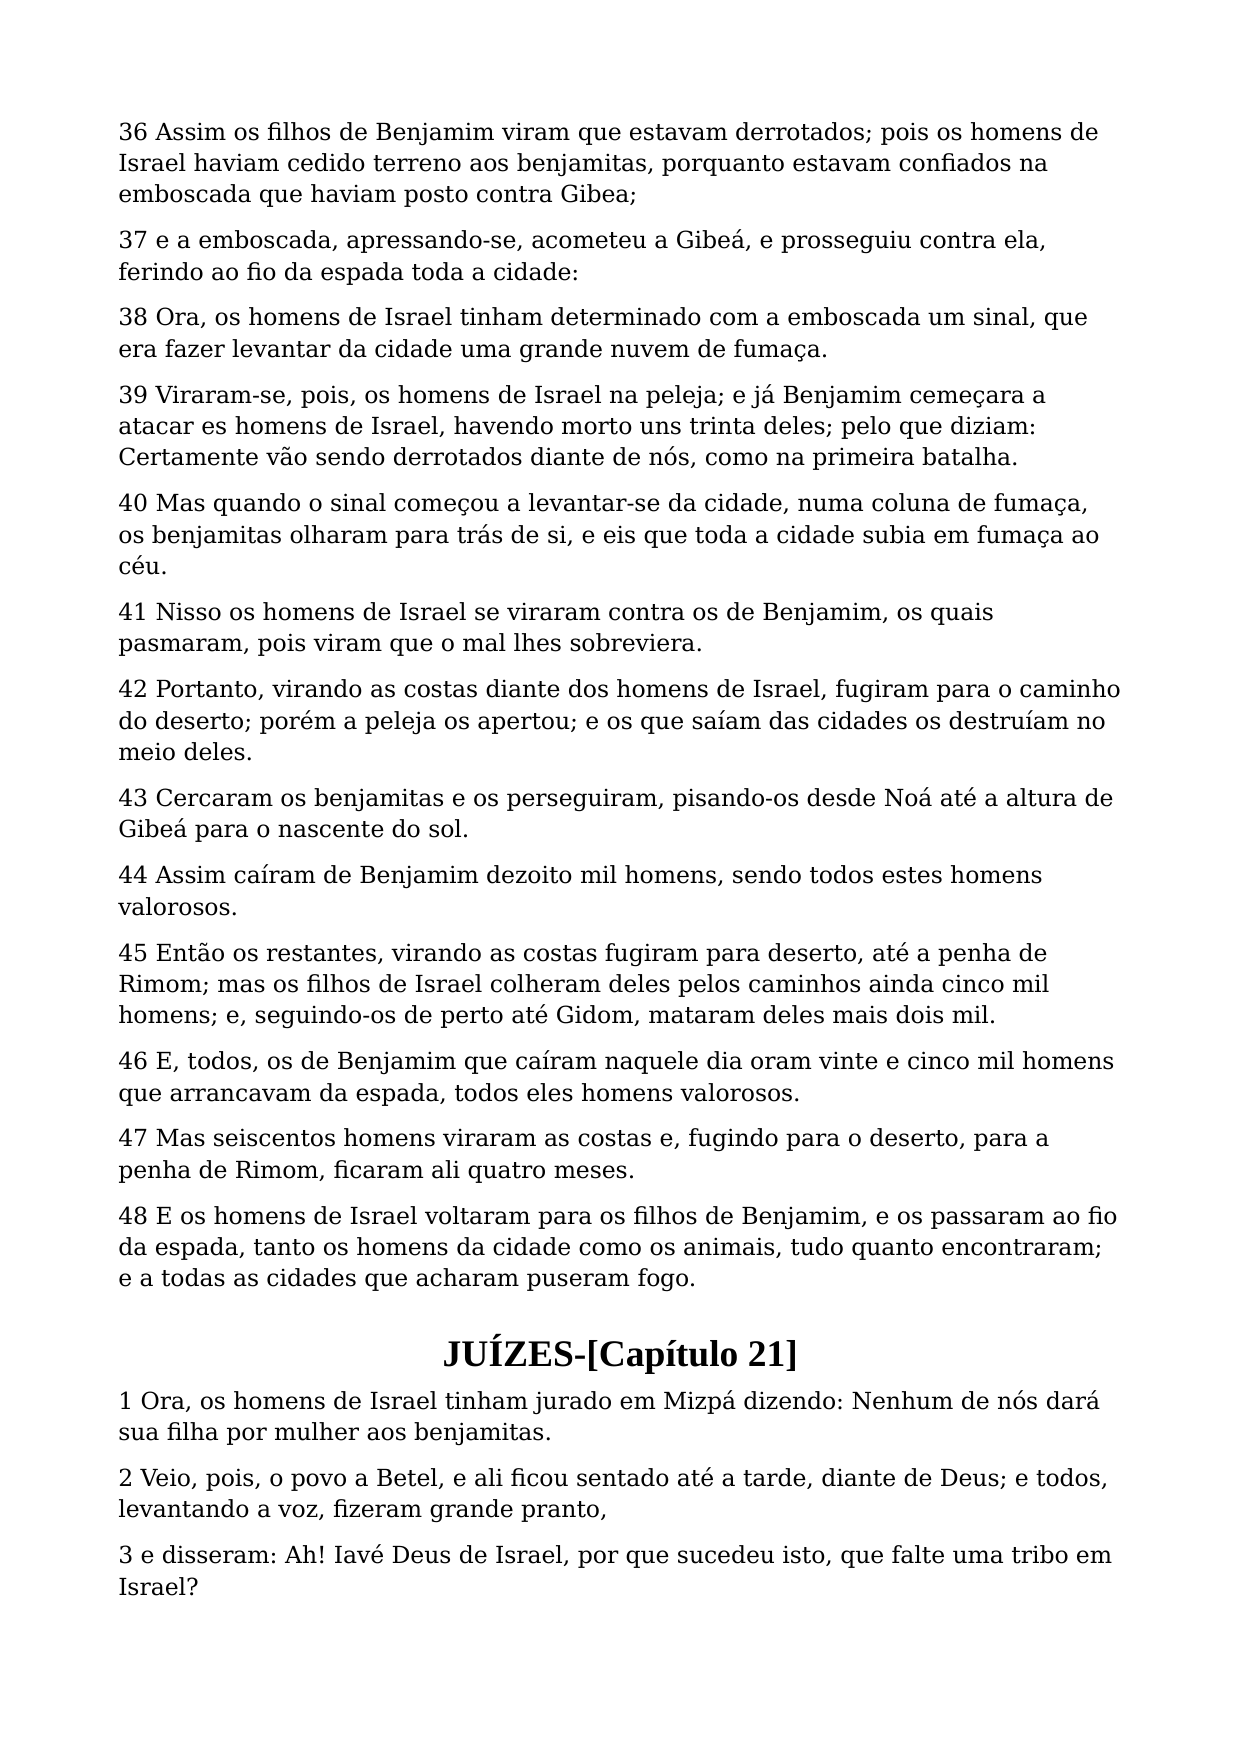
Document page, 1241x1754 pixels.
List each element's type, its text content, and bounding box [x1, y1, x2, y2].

text 40 Mas quando o sinal começou a levantar-se da cidade, numa coluna de fumaça, os benjamitas olharam para trás de si, e eis que toda a cidade subia em fumaça ao céu. [118, 490, 1122, 580]
text 36 Assim os filhos de Benjamim viram que estavam derrotados; pois os homens de Israel haviam cedido terreno aos benjamitas, porquanto estavam confiados na emboscada que haviam posto contra Gibea; [118, 118, 1122, 208]
text 2 Veio, pois, o povo a Betel, e ali ficou sentado até a tarde, diante de Deus; e todos, levantando a voz, fizeram grande pranto, [118, 1465, 1122, 1523]
text 37 e a emboscada, apressando-se, acometeu a Gibeá, e prosseguiu contra ela, ferindo ao fio da espada toda a cidade: [118, 227, 1122, 285]
text 47 Mas seiscentos homens viraram as costas e, fugindo para o deserto, para a penha de Rimom, ficaram ali quatro meses. [118, 1125, 1122, 1184]
text 39 Viraram-se, pois, os homens de Israel na peleja; e já Benjamim cemeçara a atacar es homens de Israel, havendo morto uns trinta deles; pelo que diziam: Certamente vão sendo derrotados diante de nós, como na primeira batalha. [118, 381, 1122, 471]
text 1 Ora, os homens de Israel tinham jurado em Mizpá dizendo: Nenhum de nós dará sua filha por mulher aos benjamitas. [118, 1387, 1122, 1446]
text 43 Cercaram os benjamitas e os perseguiram, pisando-os desde Noá até a altura de Gibeá para o nascente do sol. [118, 784, 1122, 843]
text 41 Nisso os homens de Israel se viraram contra os de Benjamim, os quais pasmaram, pois viram que o mal lhes sobreviera. [118, 599, 1122, 657]
text 45 Então os restantes, virando as costas fugiram para deserto, até a penha de Rimom; mas os filhos de Israel colheram deles pelos caminhos ainda cinco mil homens; e, seguindo-os de perto até Gidom, mataram deles mais dois mil. [118, 939, 1122, 1029]
text 42 Portanto, virando as costas diante dos homens de Israel, fugiram para o caminho do deserto; porém a peleja os apertou; e os que saíam das cidades os destruíam no meio deles. [118, 676, 1122, 766]
text 44 Assim caíram de Benjamim dezoito mil homens, sendo todos estes homens valorosos. [118, 862, 1122, 921]
text 3 e disseram: Ah! Iavé Deus de Israel, por que sucedeu isto, que falte uma tribo em Israel? [118, 1542, 1122, 1601]
subtitle JUÍZES-[Capítulo 21] [118, 1332, 1122, 1375]
text 46 E, todos, os de Benjamim que caíram naquele dia oram vinte e cinco mil homens que arrancavam da espada, todos eles homens valorosos. [118, 1048, 1122, 1106]
text 48 E os homens de Israel voltaram para os filhos de Benjamim, e os passaram ao fio da espada, tanto os homens da cidade como os animais, tudo quanto encontraram; e a todas as cidades que acharam puseram fogo. [118, 1202, 1122, 1292]
text 38 Ora, os homens de Israel tinham determinado com a emboscada um sinal, que era fazer levantar da cidade uma grande nuvem de fumaça. [118, 304, 1122, 363]
